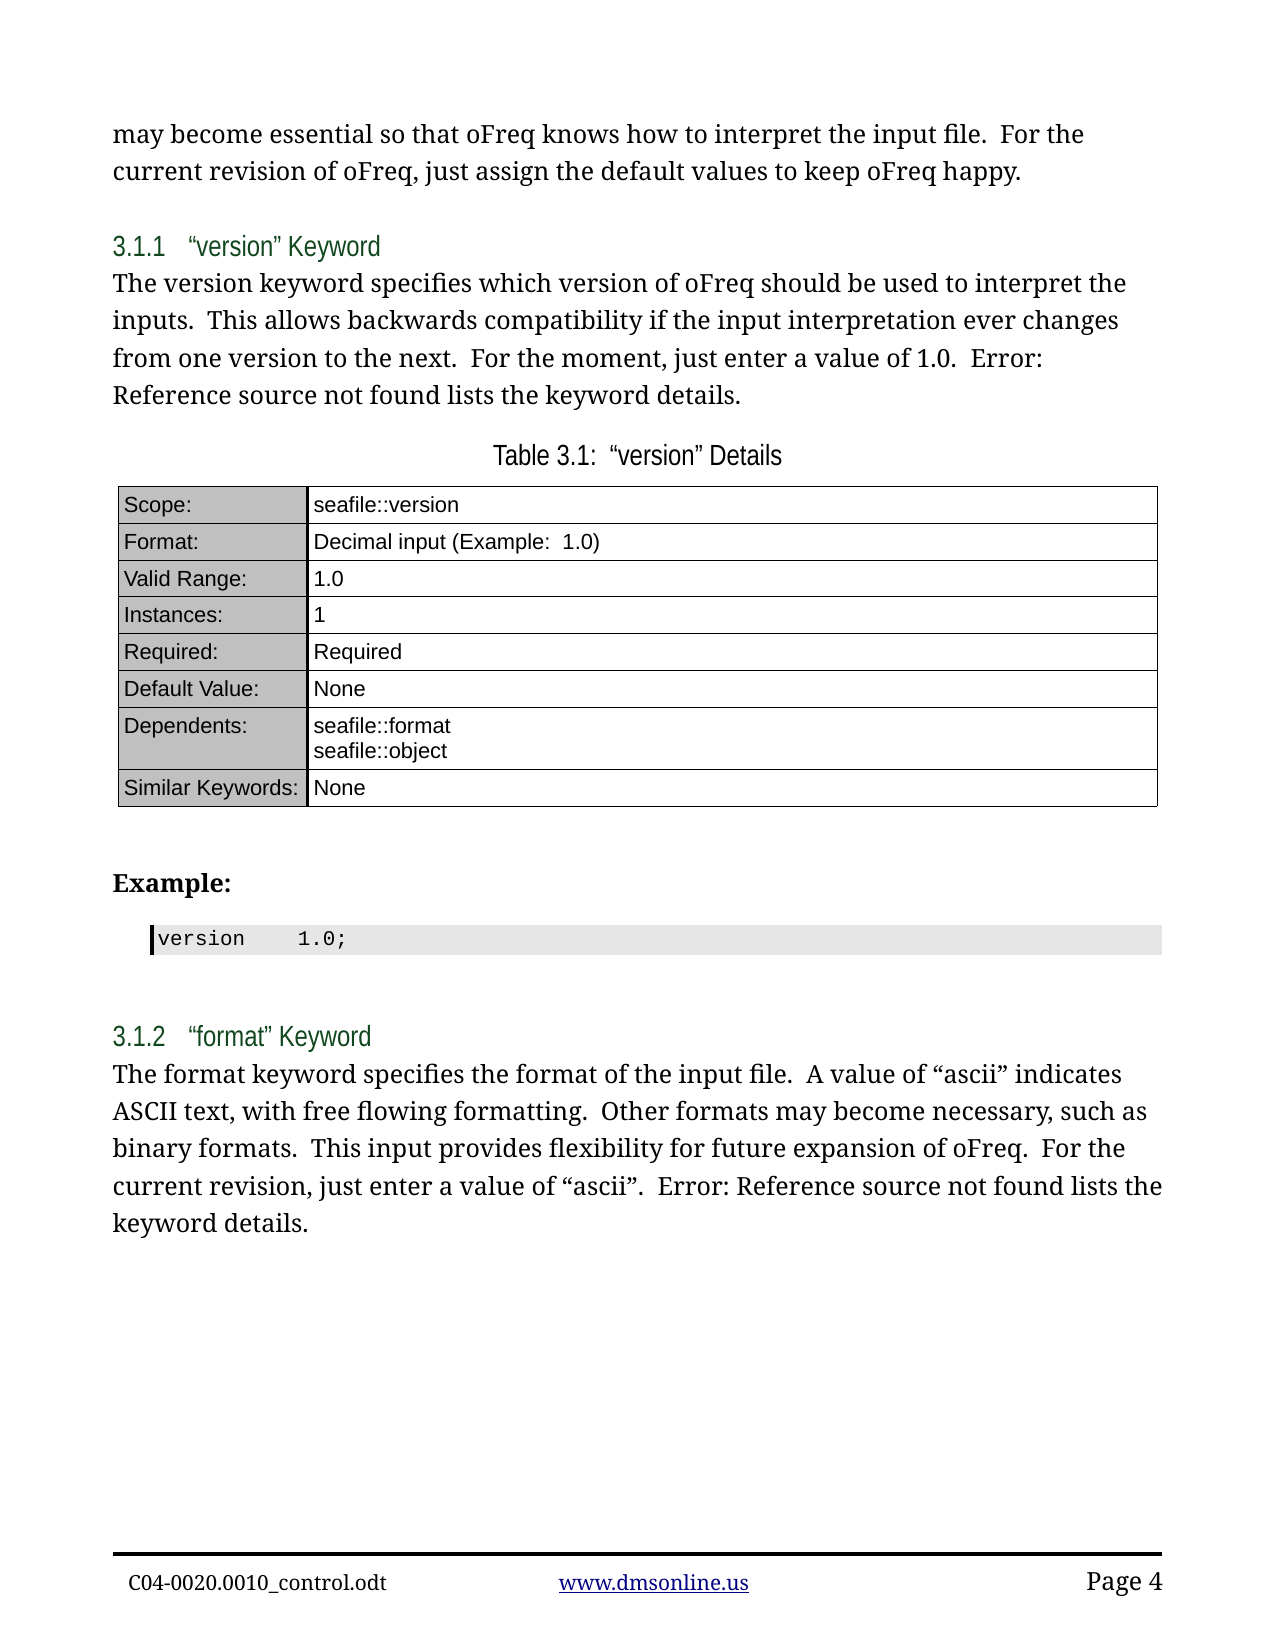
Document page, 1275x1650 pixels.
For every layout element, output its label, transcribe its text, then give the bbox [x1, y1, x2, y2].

table_cell Required: [119, 634, 306, 670]
table_cell Default Value: [119, 671, 306, 707]
subtitle “format” Keyword [112, 1019, 1162, 1053]
table_cell Instances: [119, 597, 306, 633]
text version 1.0; [154, 925, 1162, 955]
table_cell Dependents: [119, 708, 306, 769]
table_header seafile::version [309, 487, 1157, 523]
table_cell seafile::format seafile::object [309, 708, 1157, 769]
text may become essential so that oFreq knows how to interpret the input file. For the current revision of oFreq, just assign the default values to keep oFreq happy. [112, 117, 1162, 188]
table_cell 1 [309, 597, 1157, 633]
table_cell Decimal input (Example: 1.0) [309, 524, 1157, 560]
table_header Scope: [119, 487, 306, 523]
table_cell Valid Range: [119, 561, 306, 596]
subtitle “version” keyword [112, 229, 1162, 262]
text Example: [112, 866, 1162, 899]
table_cell None [309, 671, 1157, 707]
table_cell Required [309, 634, 1157, 670]
table_cell 1.0 [309, 561, 1157, 596]
text The format keyword specifies the format of the input file. A value of “ascii” indicates ASCII text, with free flowing formatting. Other formats may become necessary, such as binary formats. This input provides flexibility for future expansion of oFreq. For the current revision, just enter a value of “ascii”. Table 3.2 lists the keyword details. [112, 1056, 1162, 1240]
text Table 3.1: “version” Details [112, 438, 1162, 471]
table_cell Similar Keywords: [119, 770, 306, 806]
text The version keyword specifies which version of oFreq should be used to interpret the inputs. This allows backwards compatibility if the input interpretation ever changes from one version to the next. For the moment, just enter a value of 1.0. Table 3.1 lists the keyword details. [112, 266, 1162, 412]
table_cell Format: [119, 524, 306, 560]
table_cell None [309, 770, 1157, 806]
